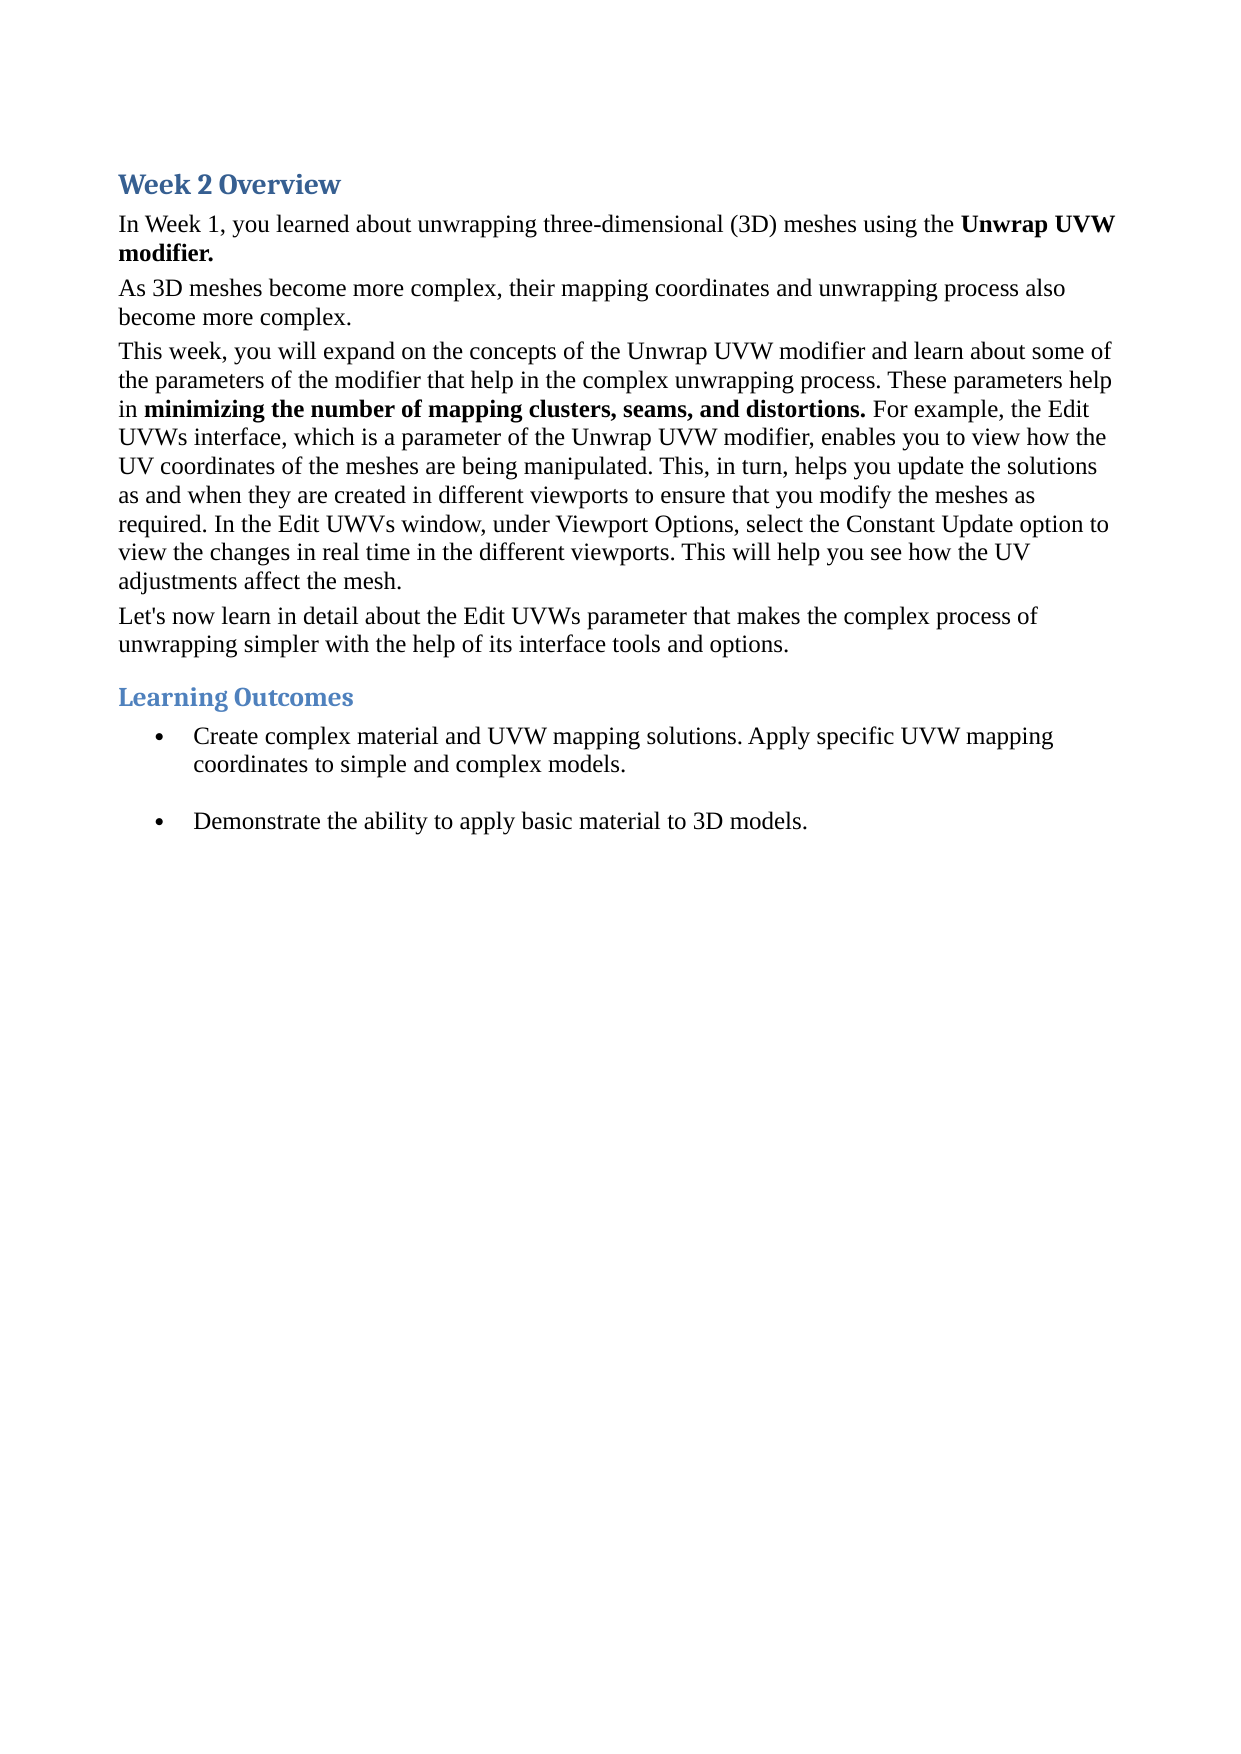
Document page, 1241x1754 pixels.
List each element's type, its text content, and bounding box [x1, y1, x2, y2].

list Create complex material and UVW mapping solutions. Apply specific UVW mapping coordinates to simple and complex models. [156, 721, 1122, 778]
list Demonstrate the ability to apply basic material to 3D models. [156, 806, 1122, 835]
text As 3D meshes become more complex, their mapping coordinates and unwrapping process also become more complex. [118, 273, 1122, 330]
text Let's now learn in detail about the Edit UVWs parameter that makes the complex process of unwrapping simpler with the help of its interface tools and options. [118, 601, 1122, 658]
subtitle Week 2 Overview [118, 168, 1122, 202]
text In Week 1, you learned about unwrapping three-dimensional (3D) meshes using the Unwrap UVW modifier. [118, 209, 1122, 267]
subtitle Learning Outcomes [118, 682, 1122, 713]
text This week, you will expand on the concepts of the Unwrap UVW modifier and learn about some of the parameters of the modifier that help in the complex unwrapping process. These parameters help in minimizing the number of mapping clusters, seams, and distortions. For example, the Edit UVWs interface, which is a parameter of the Unwrap UVW modifier, enables you to view how the UV coordinates of the meshes are being manipulated. This, in turn, helps you update the solutions as and when they are created in different viewports to ensure that you modify the meshes as required. In the Edit UWVs window, under Viewport Options, select the Constant Update option to view the changes in real time in the different viewports. This will help you see how the UV adjustments affect the mesh. [118, 336, 1122, 595]
